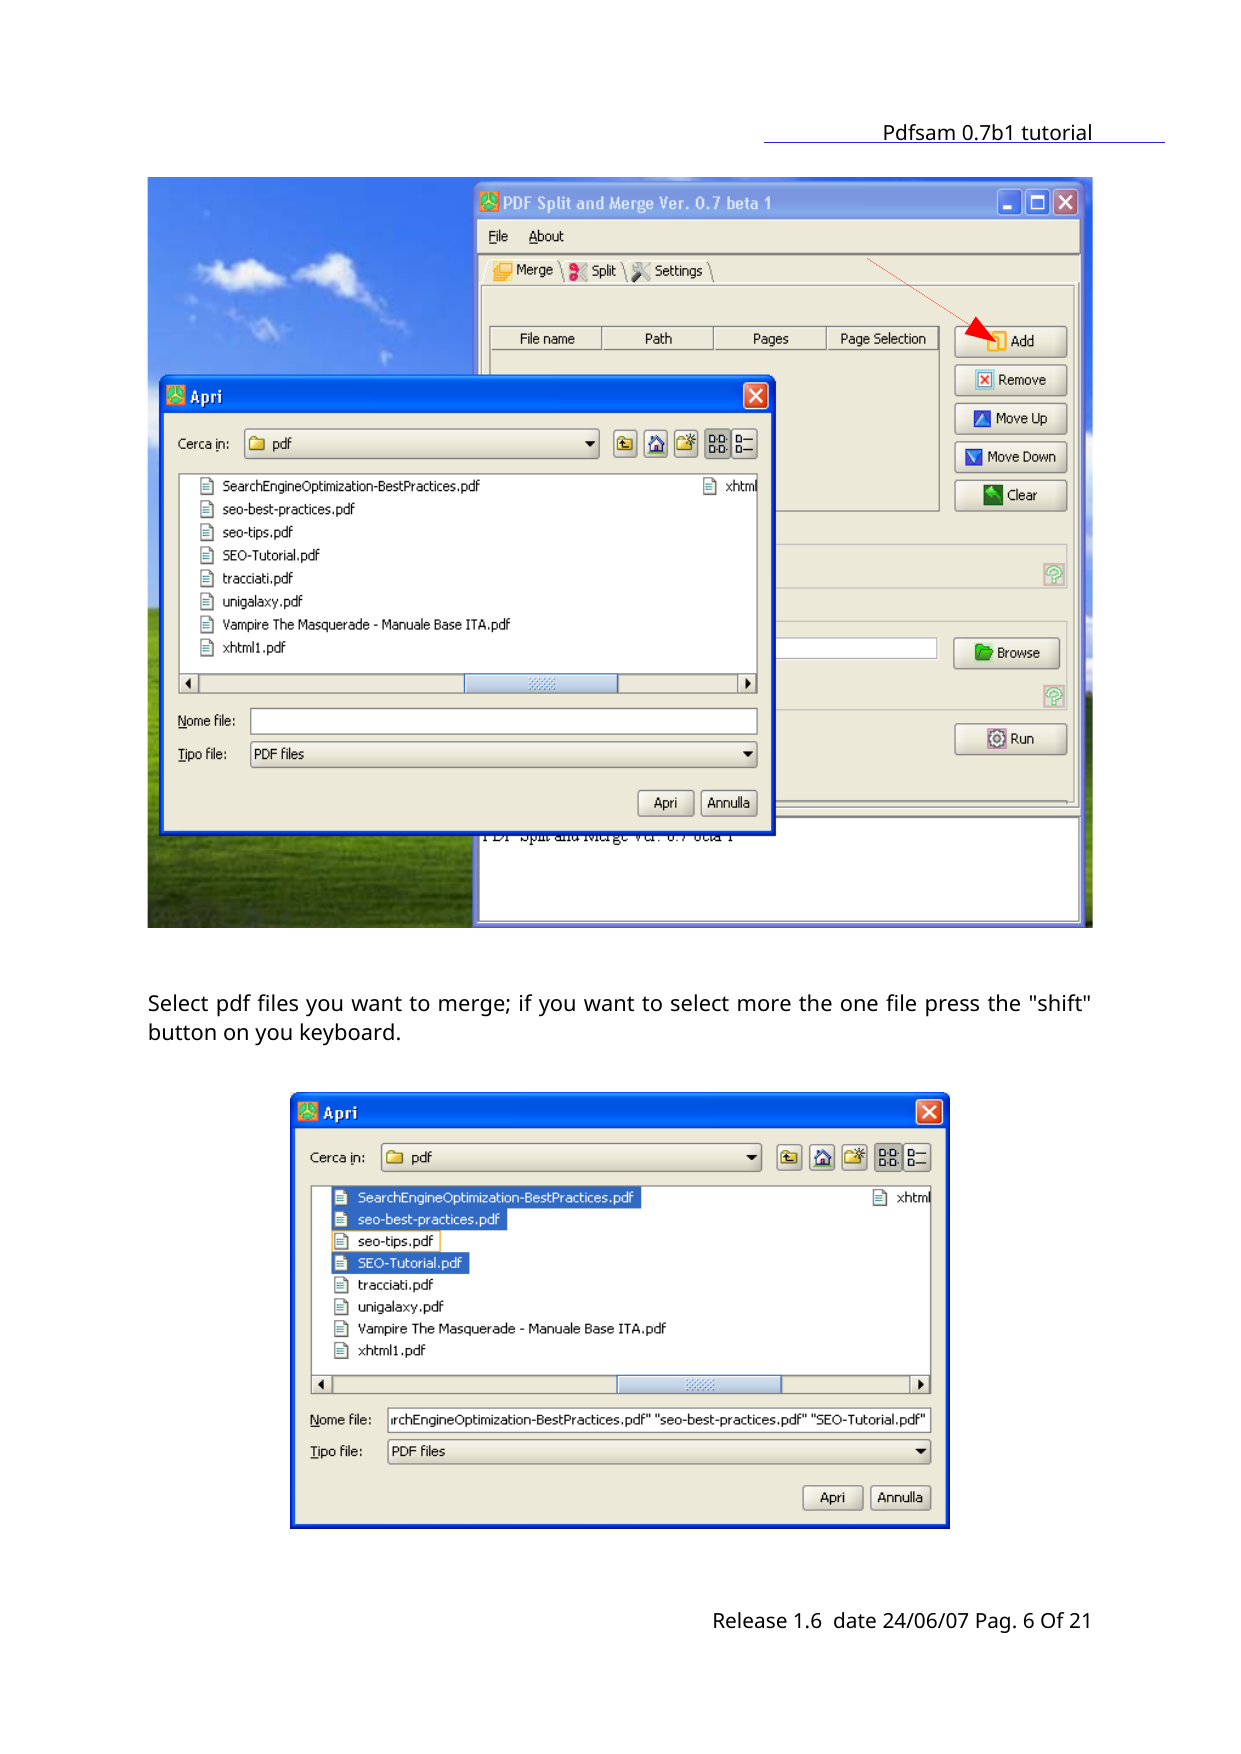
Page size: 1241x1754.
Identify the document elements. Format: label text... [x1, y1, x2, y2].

picture [290, 1092, 950, 1529]
text Select pdf files you want to merge; if you want to select more the one file press the "shift" button on you keyboard. [148, 988, 1093, 1047]
